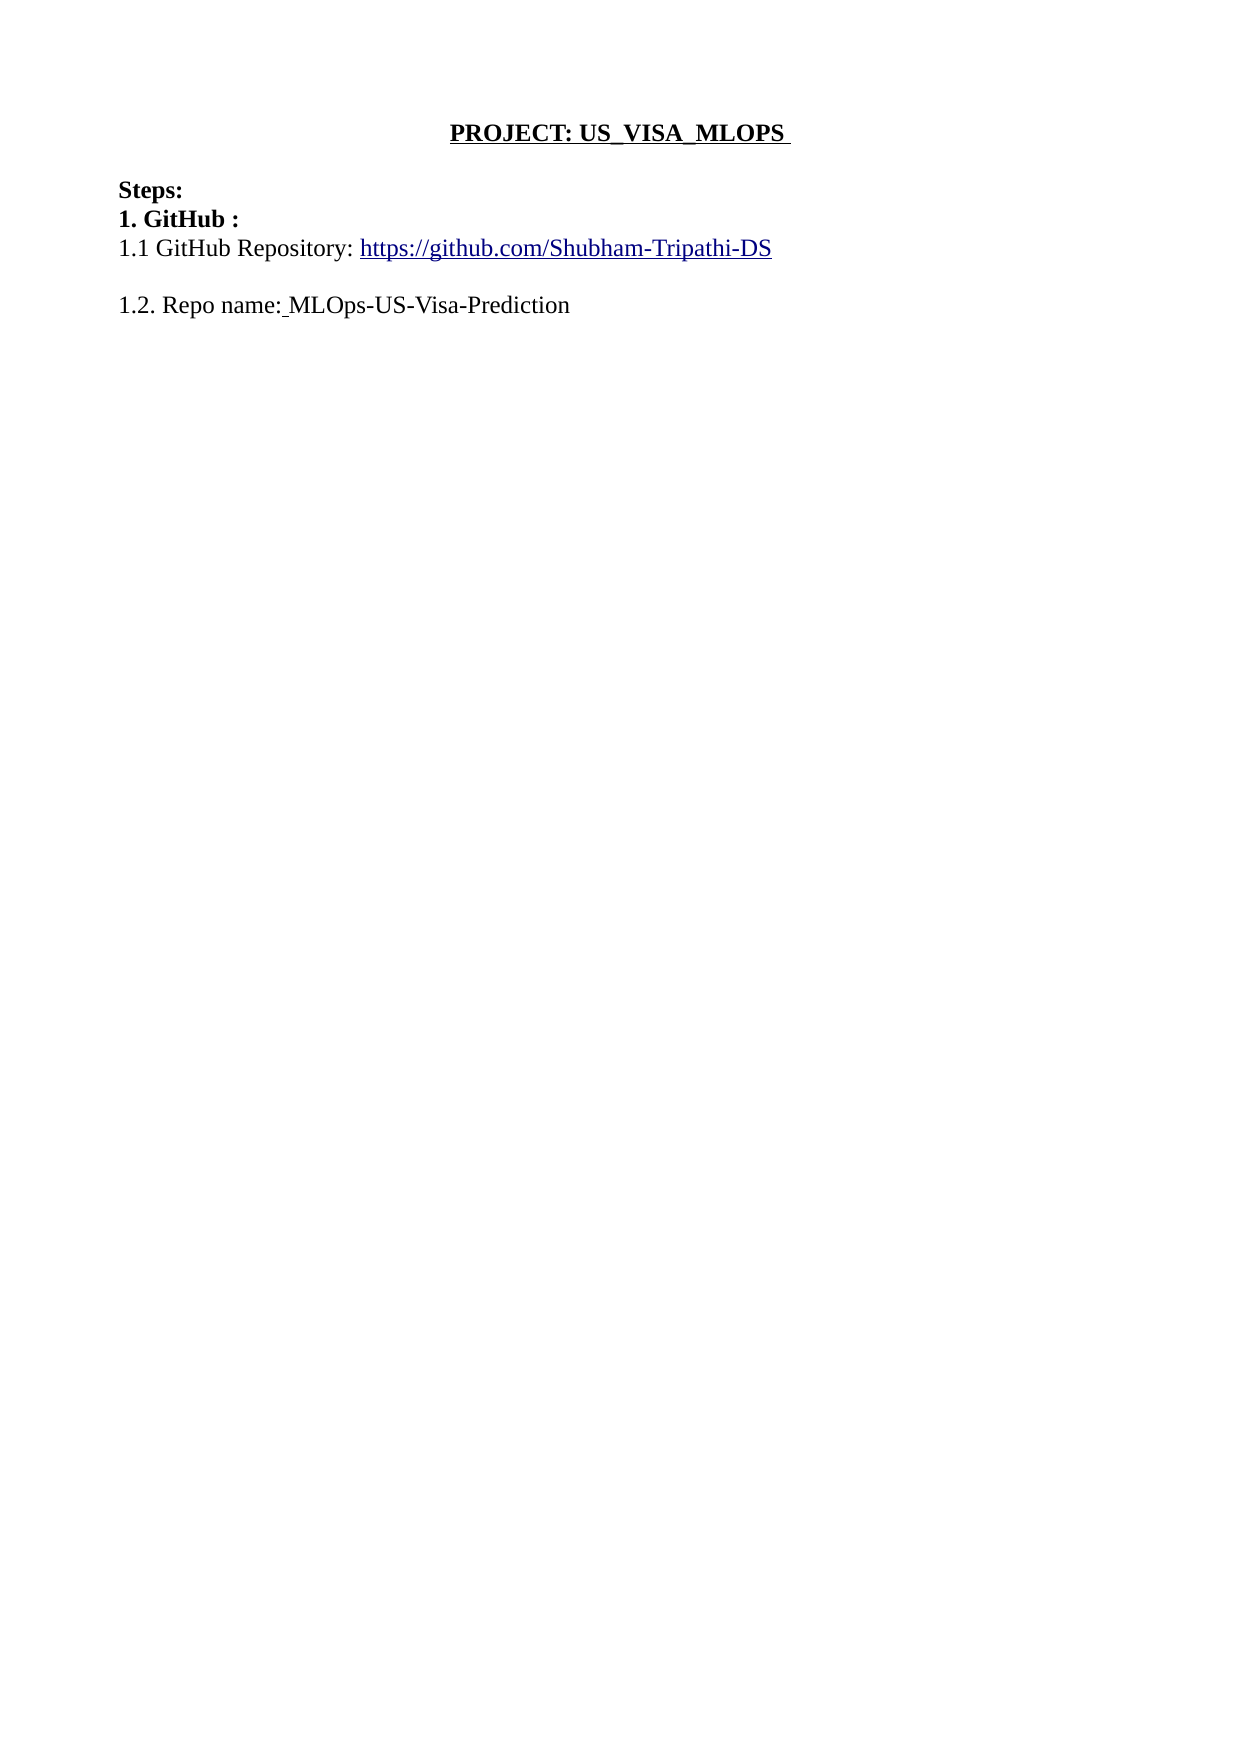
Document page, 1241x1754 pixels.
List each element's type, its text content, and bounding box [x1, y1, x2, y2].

text Steps: [118, 176, 1122, 204]
text 1.2. Repo name: MLOps-US-Visa-Prediction [118, 291, 1122, 319]
text 1.1 GitHub Repository: https://github.com/Shubham-Tripathi-DS [118, 233, 1122, 262]
text 1. GitHub : [118, 204, 1122, 233]
text PROJECT: US_VISA_MLOPS [118, 118, 1122, 147]
